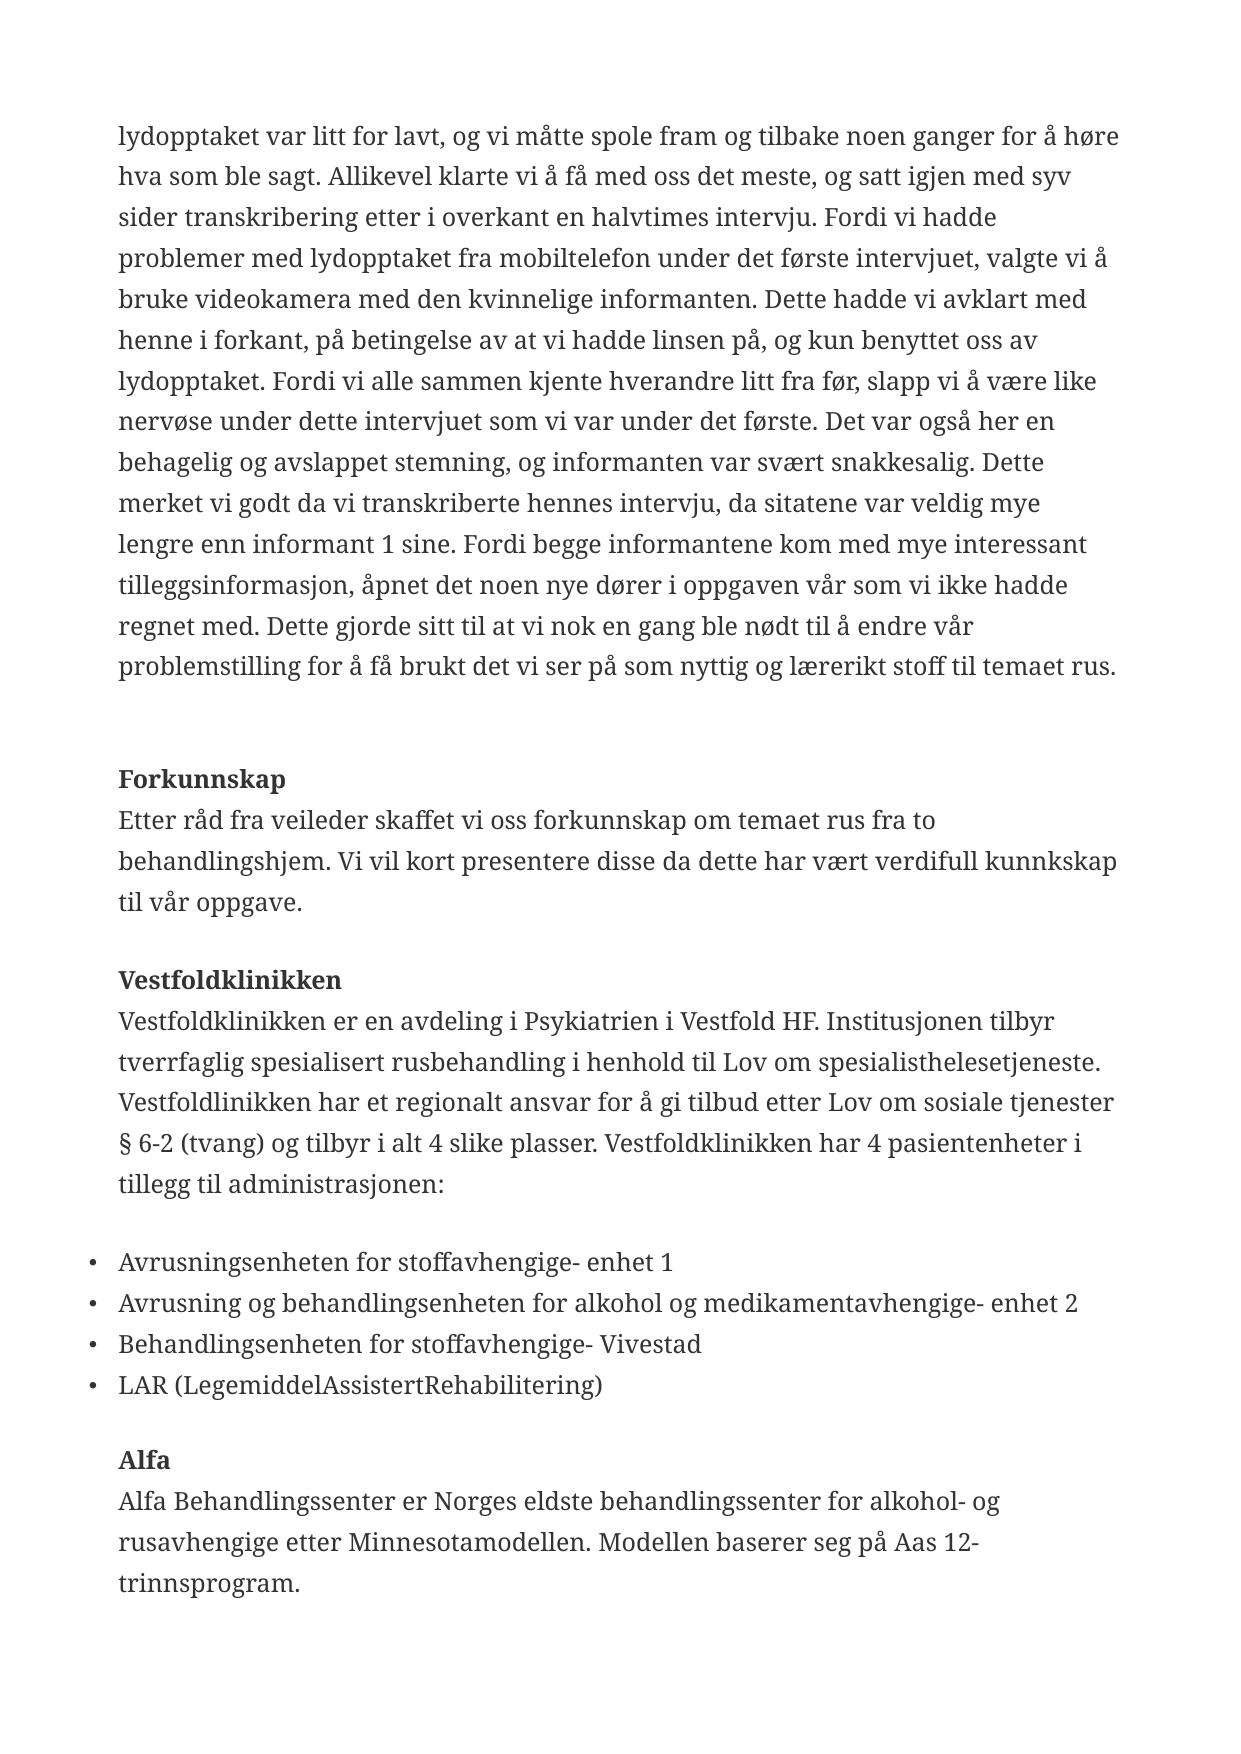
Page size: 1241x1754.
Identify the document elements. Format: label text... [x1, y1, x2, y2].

text Vestfoldklinikken er en avdeling i Psykiatrien i Vestfold HF. Institusjonen tilbyr tverrfaglig spesialisert rusbehandling i henhold til Lov om spesialisthelesetjeneste. Vestfoldlinikken har et regionalt ansvar for å gi tilbud etter Lov om sosiale tjenester § 6-2 (tvang) og tilbyr i alt 4 slike plasser. Vestfoldklinikken har 4 pasientenheter i tillegg til administrasjonen: [118, 1003, 1122, 1201]
text Alfa Behandlingssenter er Norges eldste behandlingssenter for alkohol- og rusavhengige etter Minnesotamodellen. Modellen baserer seg på Aas 12- trinnsprogram. [118, 1484, 1122, 1599]
text Etter råd fra veileder skaffet vi oss forkunnskap om temaet rus fra to behandlingshjem. Vi vil kort presentere disse da dette har vært verdifull kunnkskap til vår oppgave. [118, 803, 1122, 918]
list LAR (LegemiddelAssistertRehabilitering) [118, 1368, 1122, 1402]
list Avrusningsenheten for stoffavhengige- enhet 1 [118, 1245, 1122, 1279]
text Vestfoldklinikken [118, 963, 1122, 997]
text Alfa [118, 1443, 1122, 1477]
text Forkunnskap [118, 762, 1122, 796]
list Avrusning og behandlingsenheten for alkohol og medikamentavhengige- enhet 2 [118, 1286, 1122, 1320]
list Behandlingsenheten for stoffavhengige- Vivestad [118, 1327, 1122, 1361]
text lydopptaket var litt for lavt, og vi måtte spole fram og tilbake noen ganger for å høre hva som ble sagt. Allikevel klarte vi å få med oss det meste, og satt igjen med syv sider transkribering etter i overkant en halvtimes intervju. Fordi vi hadde problemer med lydopptaket fra mobiltelefon under det første intervjuet, valgte vi å bruke videokamera med den kvinnelige informanten. Dette hadde vi avklart med henne i forkant, på betingelse av at vi hadde linsen på, og kun benyttet oss av lydopptaket. Fordi vi alle sammen kjente hverandre litt fra før, slapp vi å være like nervøse under dette intervjuet som vi var under det første. Det var også her en behagelig og avslappet stemning, og informanten var svært snakkesalig. Dette merket vi godt da vi transkriberte hennes intervju, da sitatene var veldig mye lengre enn informant 1 sine. Fordi begge informantene kom med mye interessant tilleggsinformasjon, åpnet det noen nye dører i oppgaven vår som vi ikke hadde regnet med. Dette gjorde sitt til at vi nok en gang ble nødt til å endre vår problemstilling for å få brukt det vi ser på som nyttig og lærerikt stoff til temaet rus. [118, 118, 1122, 683]
